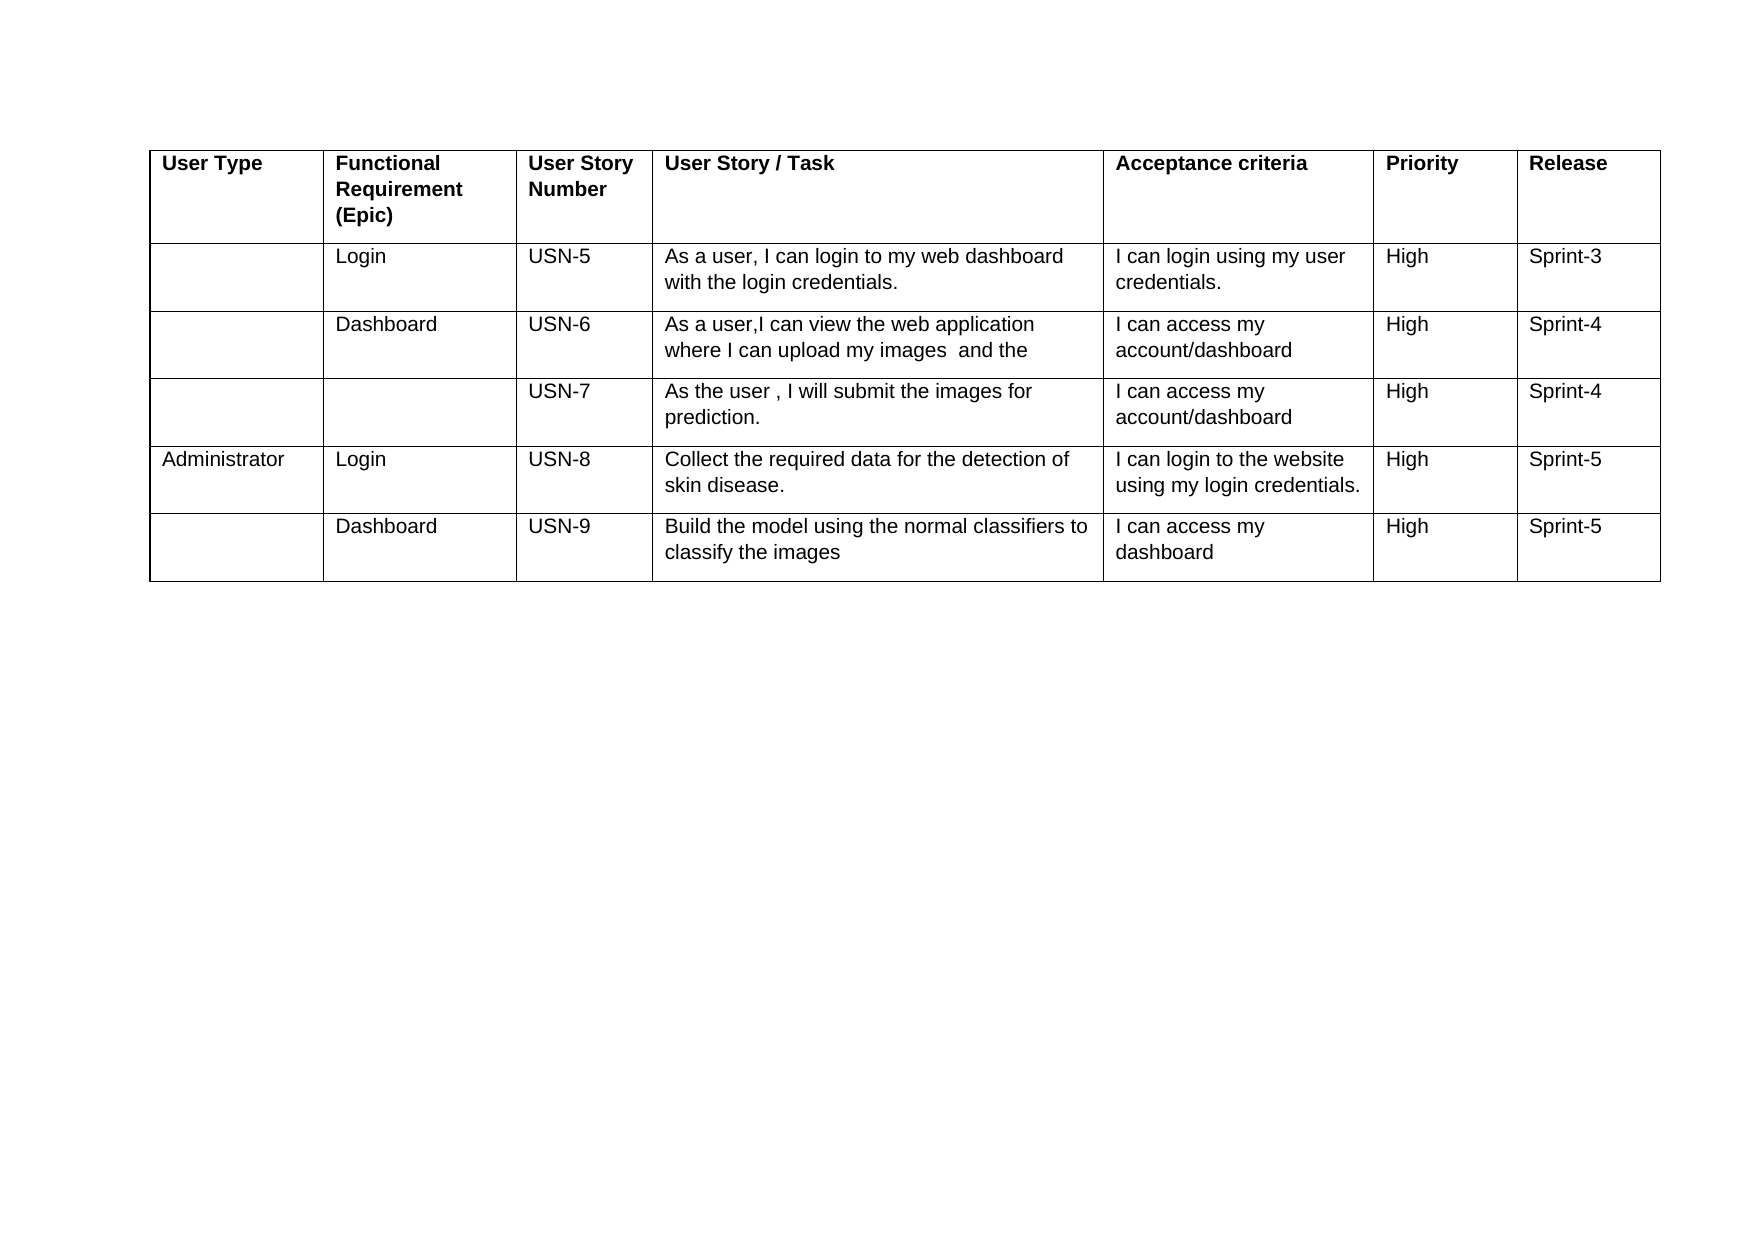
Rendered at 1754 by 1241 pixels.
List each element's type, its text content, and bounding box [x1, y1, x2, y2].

table_cell [151, 379, 323, 446]
table_cell Administrator [151, 447, 323, 513]
table_cell As a user,I can view the web application where I can upload my images and the [653, 312, 1103, 378]
table_cell As a user, I can login to my web dashboard with the login credentials. [653, 244, 1103, 311]
table_header Acceptance criteria [1104, 151, 1373, 243]
table_header Release [1518, 151, 1660, 243]
table_cell USN-8 [517, 447, 652, 513]
table_cell Sprint-3 [1518, 244, 1660, 311]
table_cell Login [324, 447, 516, 513]
table_header Functional Requirement (Epic) [324, 151, 516, 243]
table_cell [151, 514, 323, 581]
table_header Priority [1374, 151, 1517, 243]
table_cell [151, 312, 323, 378]
table_cell I can login to the website using my login credentials. [1104, 447, 1373, 513]
table_cell I can access my account/dashboard [1104, 312, 1373, 378]
table_cell Login [324, 244, 516, 311]
table_cell High [1374, 514, 1517, 581]
table_cell Sprint-4 [1518, 312, 1660, 378]
table_cell Dashboard [324, 312, 516, 378]
table_cell I can access my account/dashboard [1104, 379, 1373, 446]
table_cell High [1374, 244, 1517, 311]
table_cell I can login using my user credentials. [1104, 244, 1373, 311]
table_cell Sprint-5 [1518, 447, 1660, 513]
table_cell Sprint-5 [1518, 514, 1660, 581]
table_cell I can access my dashboard [1104, 514, 1373, 581]
table_cell As the user , I will submit the images for prediction. [653, 379, 1103, 446]
table_cell USN-9 [517, 514, 652, 581]
table_header User Type [151, 151, 323, 243]
table_cell High [1374, 312, 1517, 378]
table_cell Collect the required data for the detection of skin disease. [653, 447, 1103, 513]
table_header User Story / Task [653, 151, 1103, 243]
table_cell [151, 244, 323, 311]
table_header User Story Number [517, 151, 652, 243]
table_cell Build the model using the normal classifiers to classify the images [653, 514, 1103, 581]
table_cell [324, 379, 516, 446]
table_cell USN-7 [517, 379, 652, 446]
table_cell High [1374, 379, 1517, 446]
table_cell High [1374, 447, 1517, 513]
table_cell Sprint-4 [1518, 379, 1660, 446]
table_cell USN-5 [517, 244, 652, 311]
table_cell USN-6 [517, 312, 652, 378]
table_cell Dashboard [324, 514, 516, 581]
